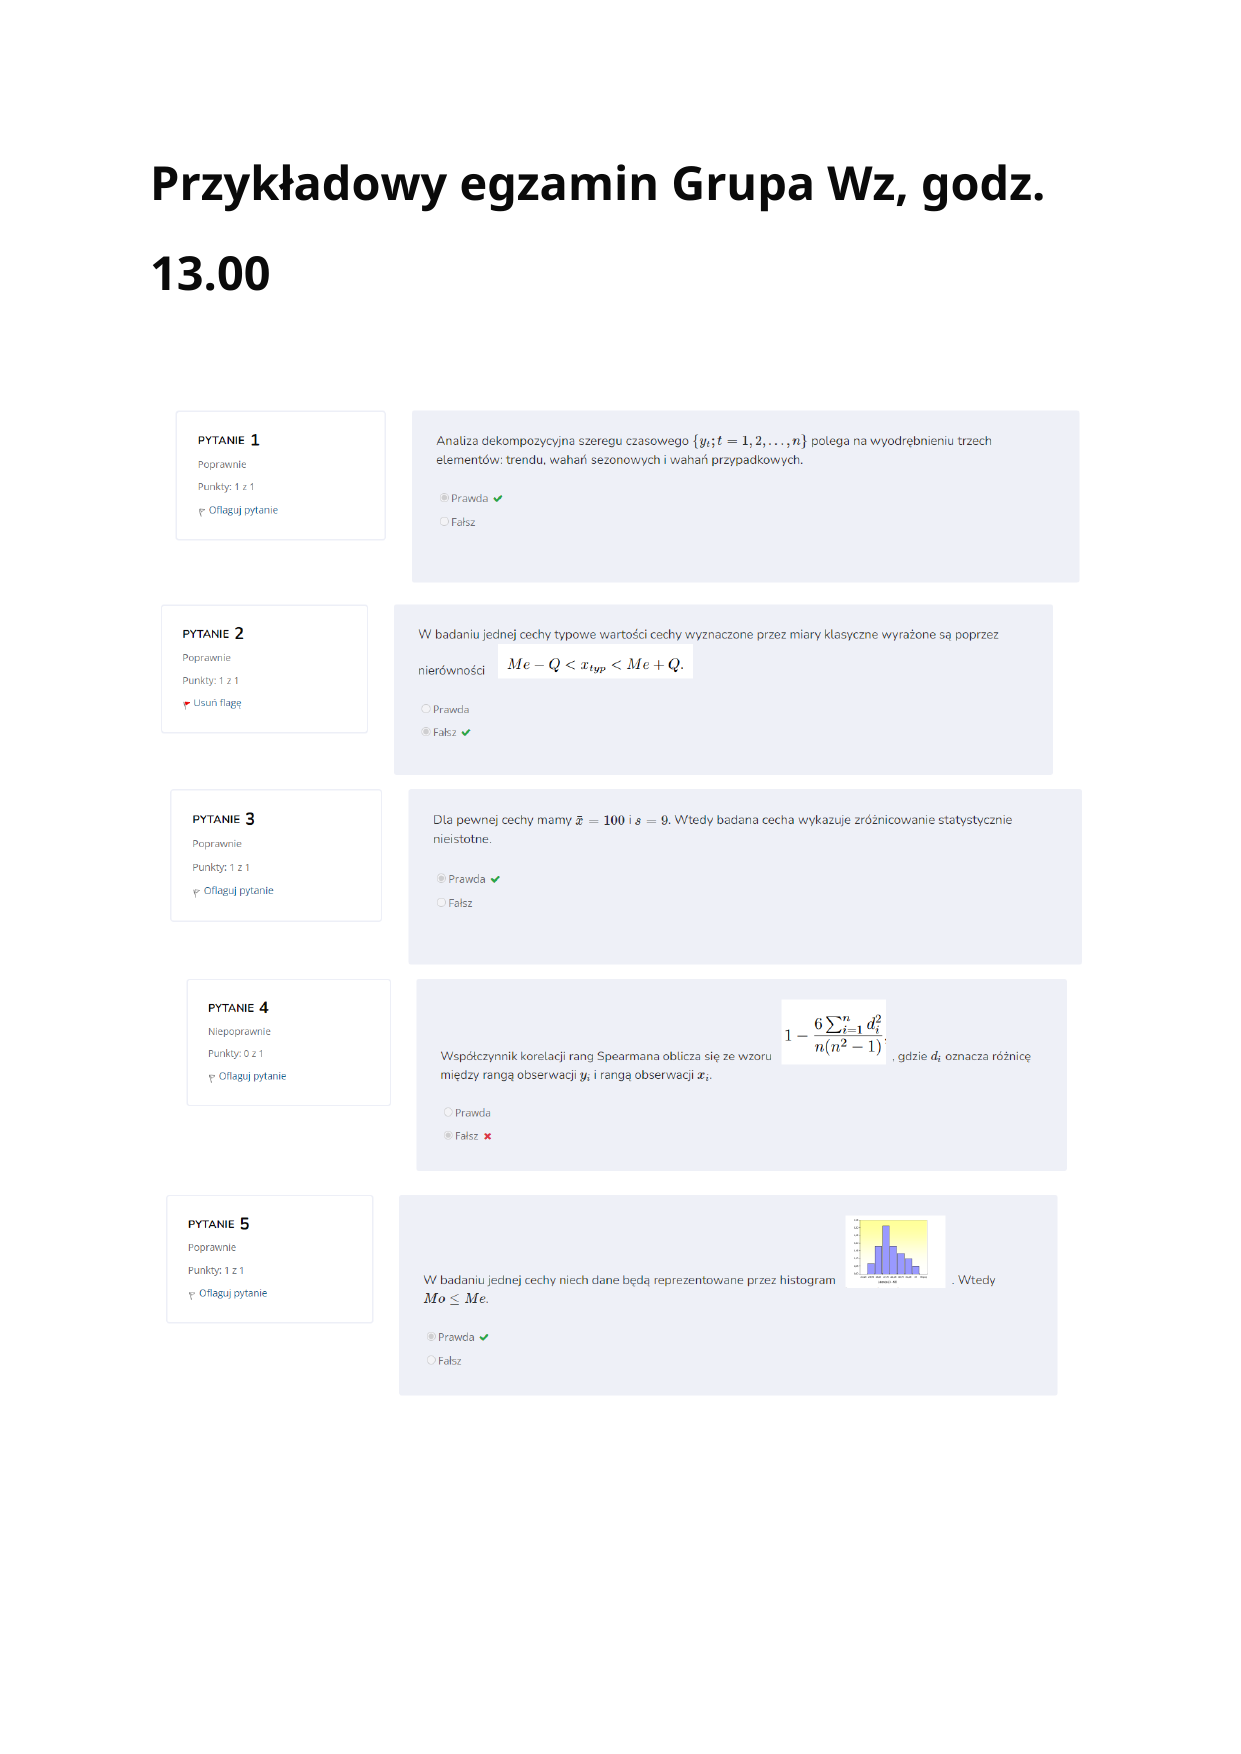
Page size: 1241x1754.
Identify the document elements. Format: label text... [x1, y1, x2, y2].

picture [150, 404, 1091, 592]
picture [150, 1184, 1091, 1407]
picture [150, 786, 1091, 969]
subtitle Przykładowy egzamin Grupa Wz, godz. 13.00 [150, 150, 1090, 304]
picture [150, 595, 1091, 783]
picture [150, 972, 1091, 1181]
